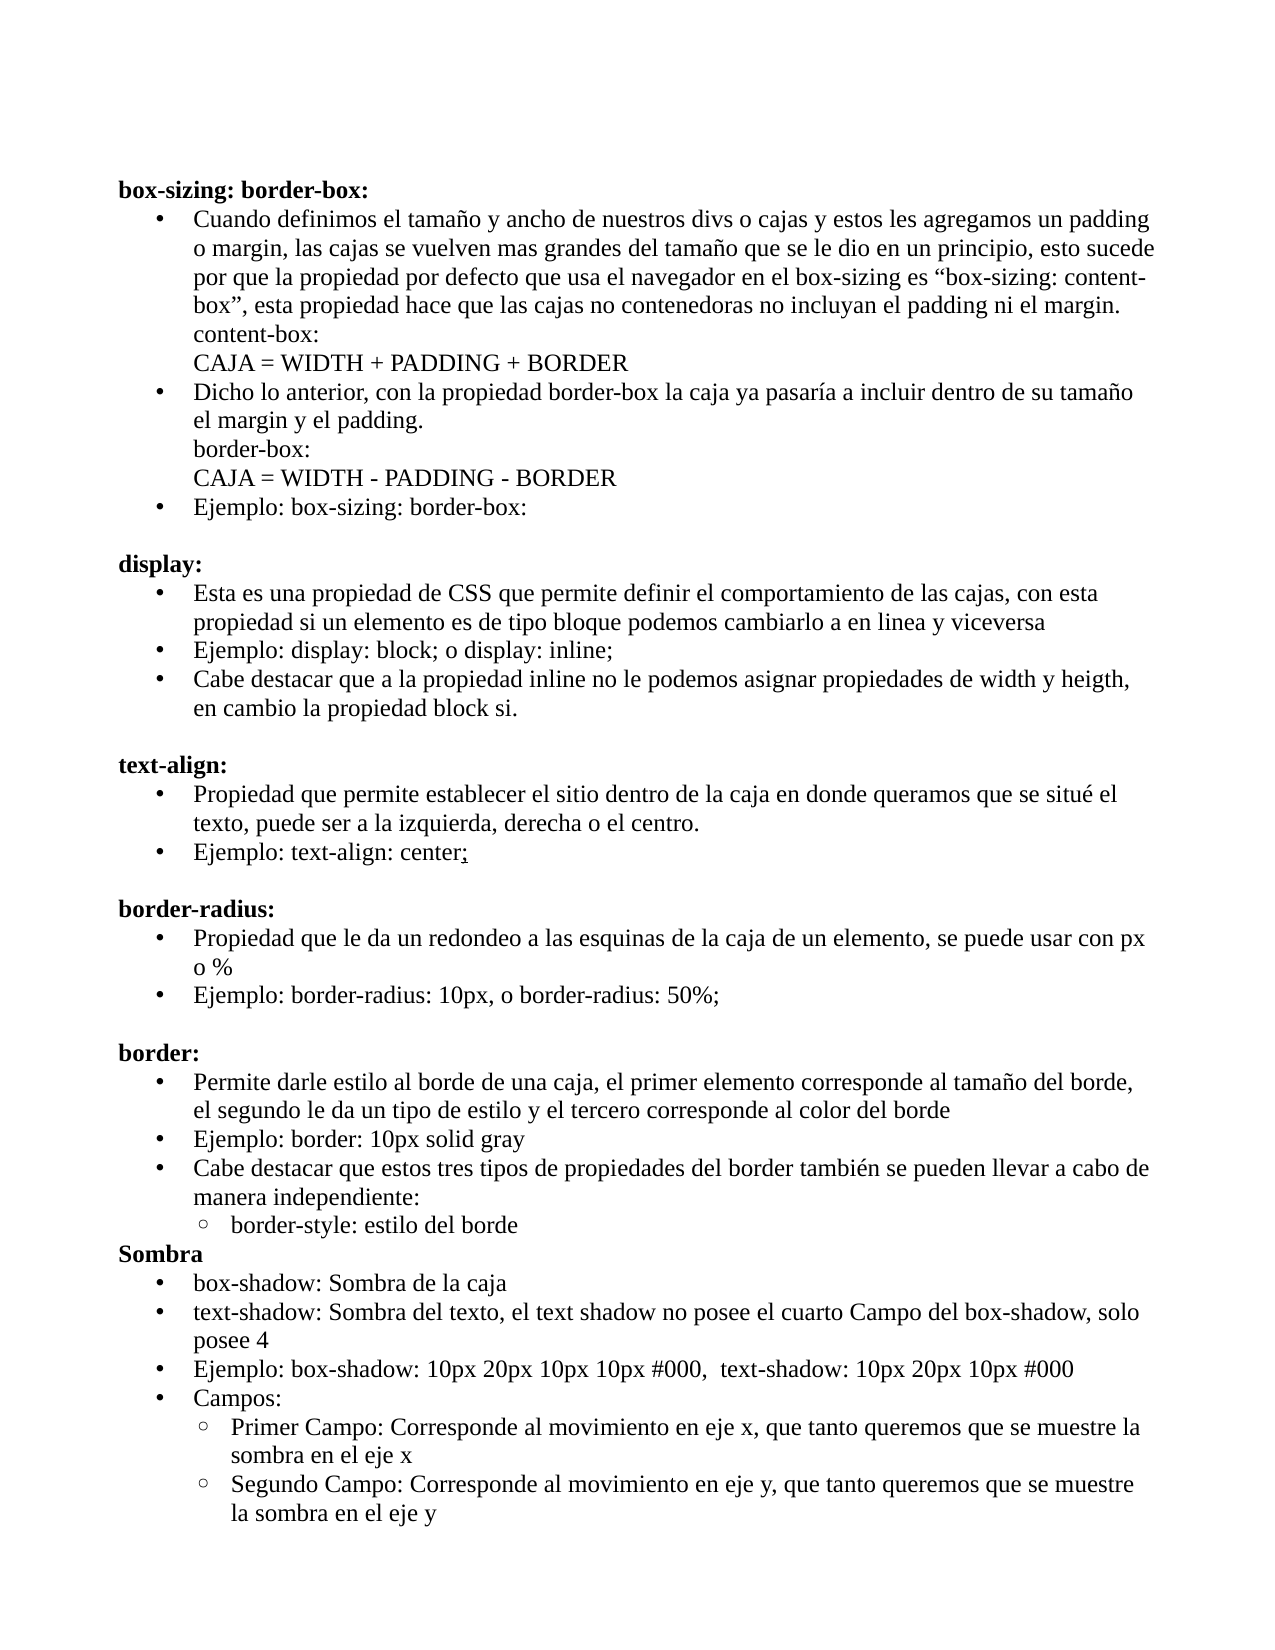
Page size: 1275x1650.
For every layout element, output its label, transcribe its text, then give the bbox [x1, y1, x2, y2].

list text-shadow: Sombra del texto, el text shadow no posee el cuarto Campo del box-shadow, solo posee 4 [156, 1297, 1157, 1354]
list border-box: [156, 434, 1157, 463]
list Dicho lo anterior, con la propiedad border-box la caja ya pasaría a incluir dentro de su tamaño el margin y el padding. [156, 377, 1157, 434]
list Ejemplo: box-sizing: border-box: [156, 492, 1157, 521]
list Propiedad que le da un redondeo a las esquinas de la caja de un elemento, se puede usar con px o % [156, 923, 1157, 981]
list border-style: estilo del borde [193, 1211, 1157, 1239]
list Cuando definimos el tamaño y ancho de nuestros divs o cajas y estos les agregamos un padding o margin, las cajas se vuelven mas grandes del tamaño que se le dio en un principio, esto sucede por que la propiedad por defecto que usa el navegador en el box-sizing es “box-sizing: content-box”, esta propiedad hace que las cajas no contenedoras no incluyan el padding ni el margin. [156, 204, 1157, 319]
text display: [118, 549, 1157, 578]
text border-radius: [118, 894, 1157, 923]
list content-box: [156, 319, 1157, 348]
list Cabe destacar que estos tres tipos de propiedades del border también se pueden llevar a cabo de manera independiente: [156, 1153, 1157, 1211]
list box-shadow: Sombra de la caja [156, 1268, 1157, 1297]
list Ejemplo: box-shadow: 10px 20px 10px 10px #000, text-shadow: 10px 20px 10px #000 [156, 1354, 1157, 1383]
list Ejemplo: border: 10px solid gray [156, 1124, 1157, 1153]
list Segundo Campo: Corresponde al movimiento en eje y, que tanto queremos que se muestre la sombra en el eje y [193, 1469, 1157, 1527]
text text-align: [118, 751, 1157, 779]
list Permite darle estilo al borde de una caja, el primer elemento corresponde al tamaño del borde, el segundo le da un tipo de estilo y el tercero corresponde al color del borde [156, 1067, 1157, 1124]
list Ejemplo: text-align: center; [156, 837, 1157, 866]
list Ejemplo: display: block; o display: inline; [156, 636, 1157, 664]
list Propiedad que permite establecer el sitio dentro de la caja en donde queramos que se situé el texto, puede ser a la izquierda, derecha o el centro. [156, 779, 1157, 837]
list Primer Campo: Corresponde al movimiento en eje x, que tanto queremos que se muestre la sombra en el eje x [193, 1412, 1157, 1469]
text Sombra [118, 1239, 1157, 1268]
list CAJA = WIDTH + PADDING + BORDER [156, 348, 1157, 377]
list Esta es una propiedad de CSS que permite definir el comportamiento de las cajas, con esta propiedad si un elemento es de tipo bloque podemos cambiarlo a en linea y viceversa [156, 578, 1157, 636]
list Cabe destacar que a la propiedad inline no le podemos asignar propiedades de width y heigth, en cambio la propiedad block si. [156, 664, 1157, 722]
list CAJA = WIDTH - PADDING - BORDER [156, 463, 1157, 492]
text box-sizing: border-box: [118, 176, 1157, 204]
list Campos: [156, 1383, 1157, 1412]
list Ejemplo: border-radius: 10px, o border-radius: 50%; [156, 981, 1157, 1009]
text border: [118, 1038, 1157, 1067]
